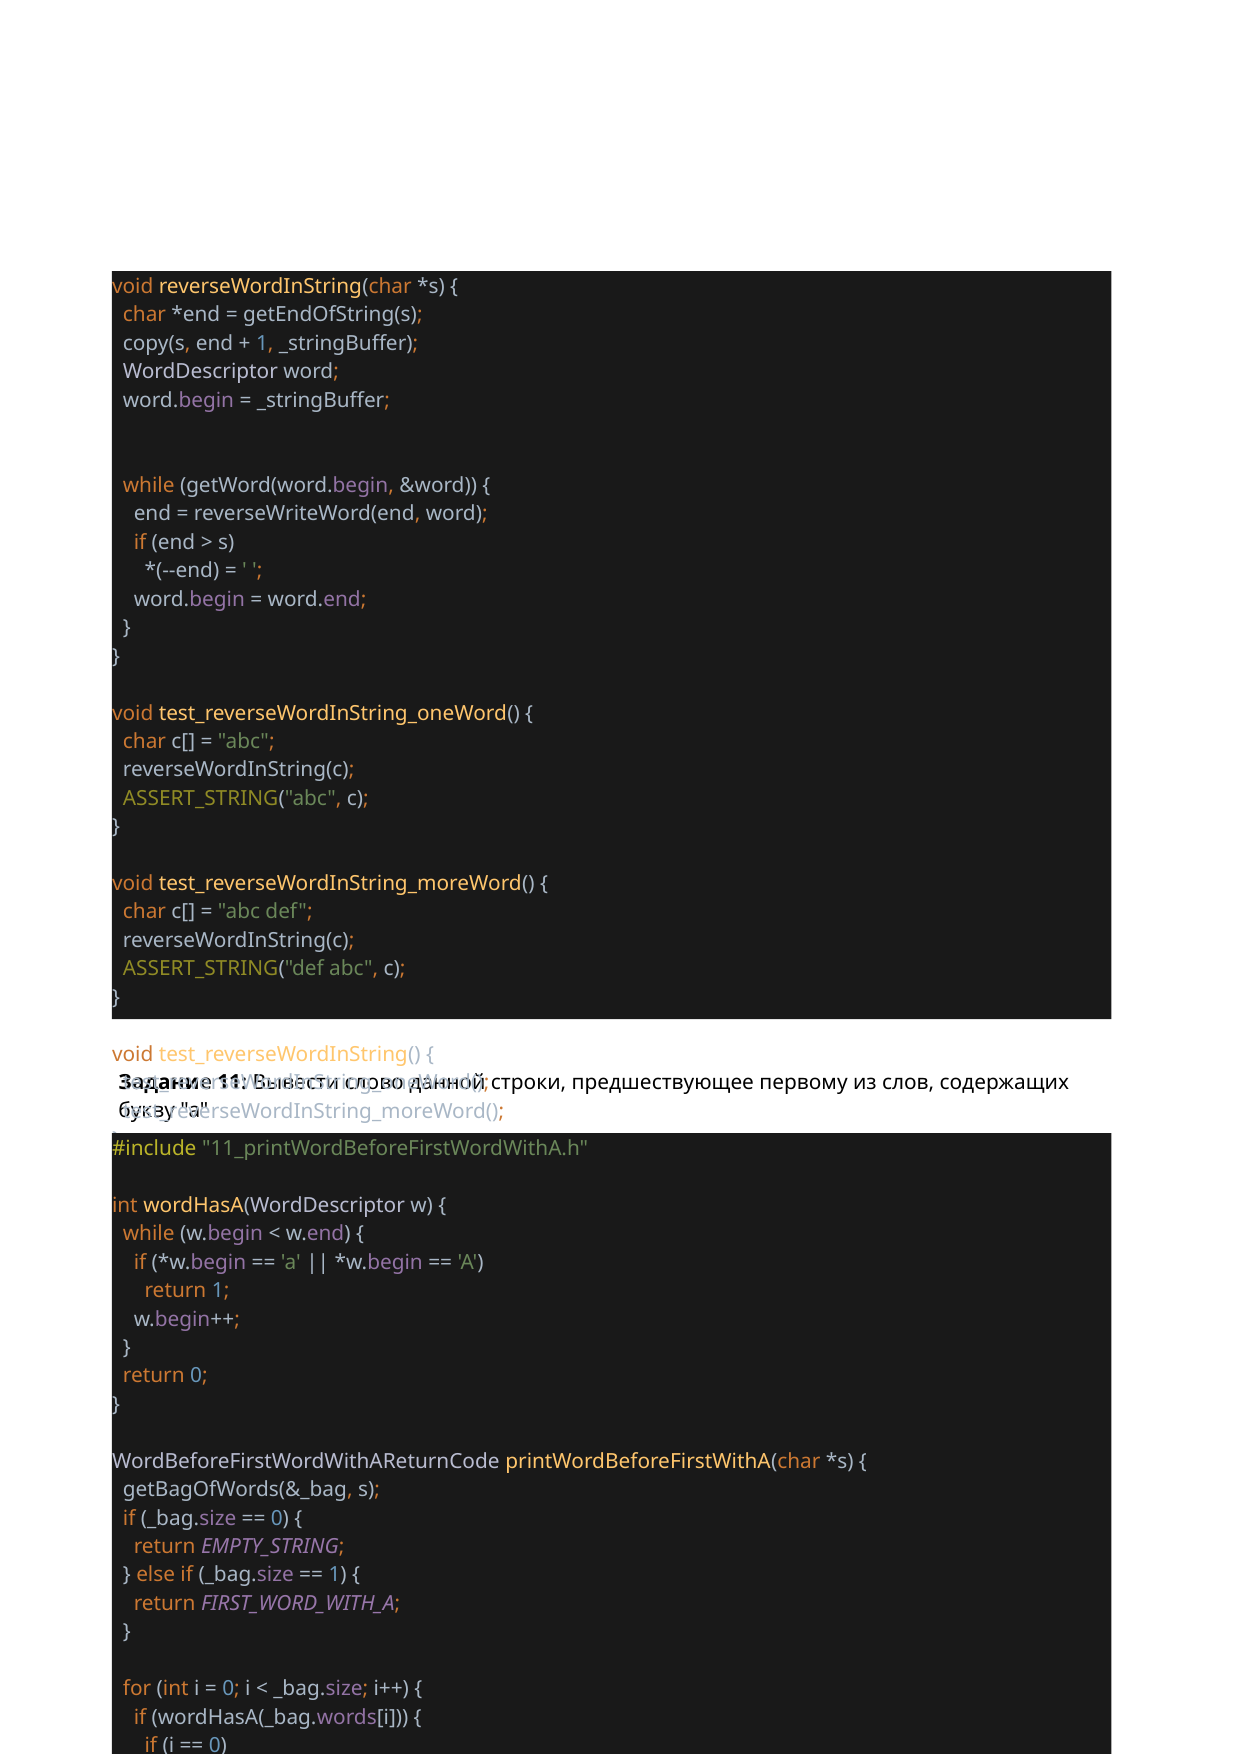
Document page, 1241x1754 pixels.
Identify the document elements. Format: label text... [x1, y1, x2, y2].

text Задание 11: Вывести слово данной строки, предшествующее первому из слов, содержащих букву "а" [118, 1067, 1122, 1124]
